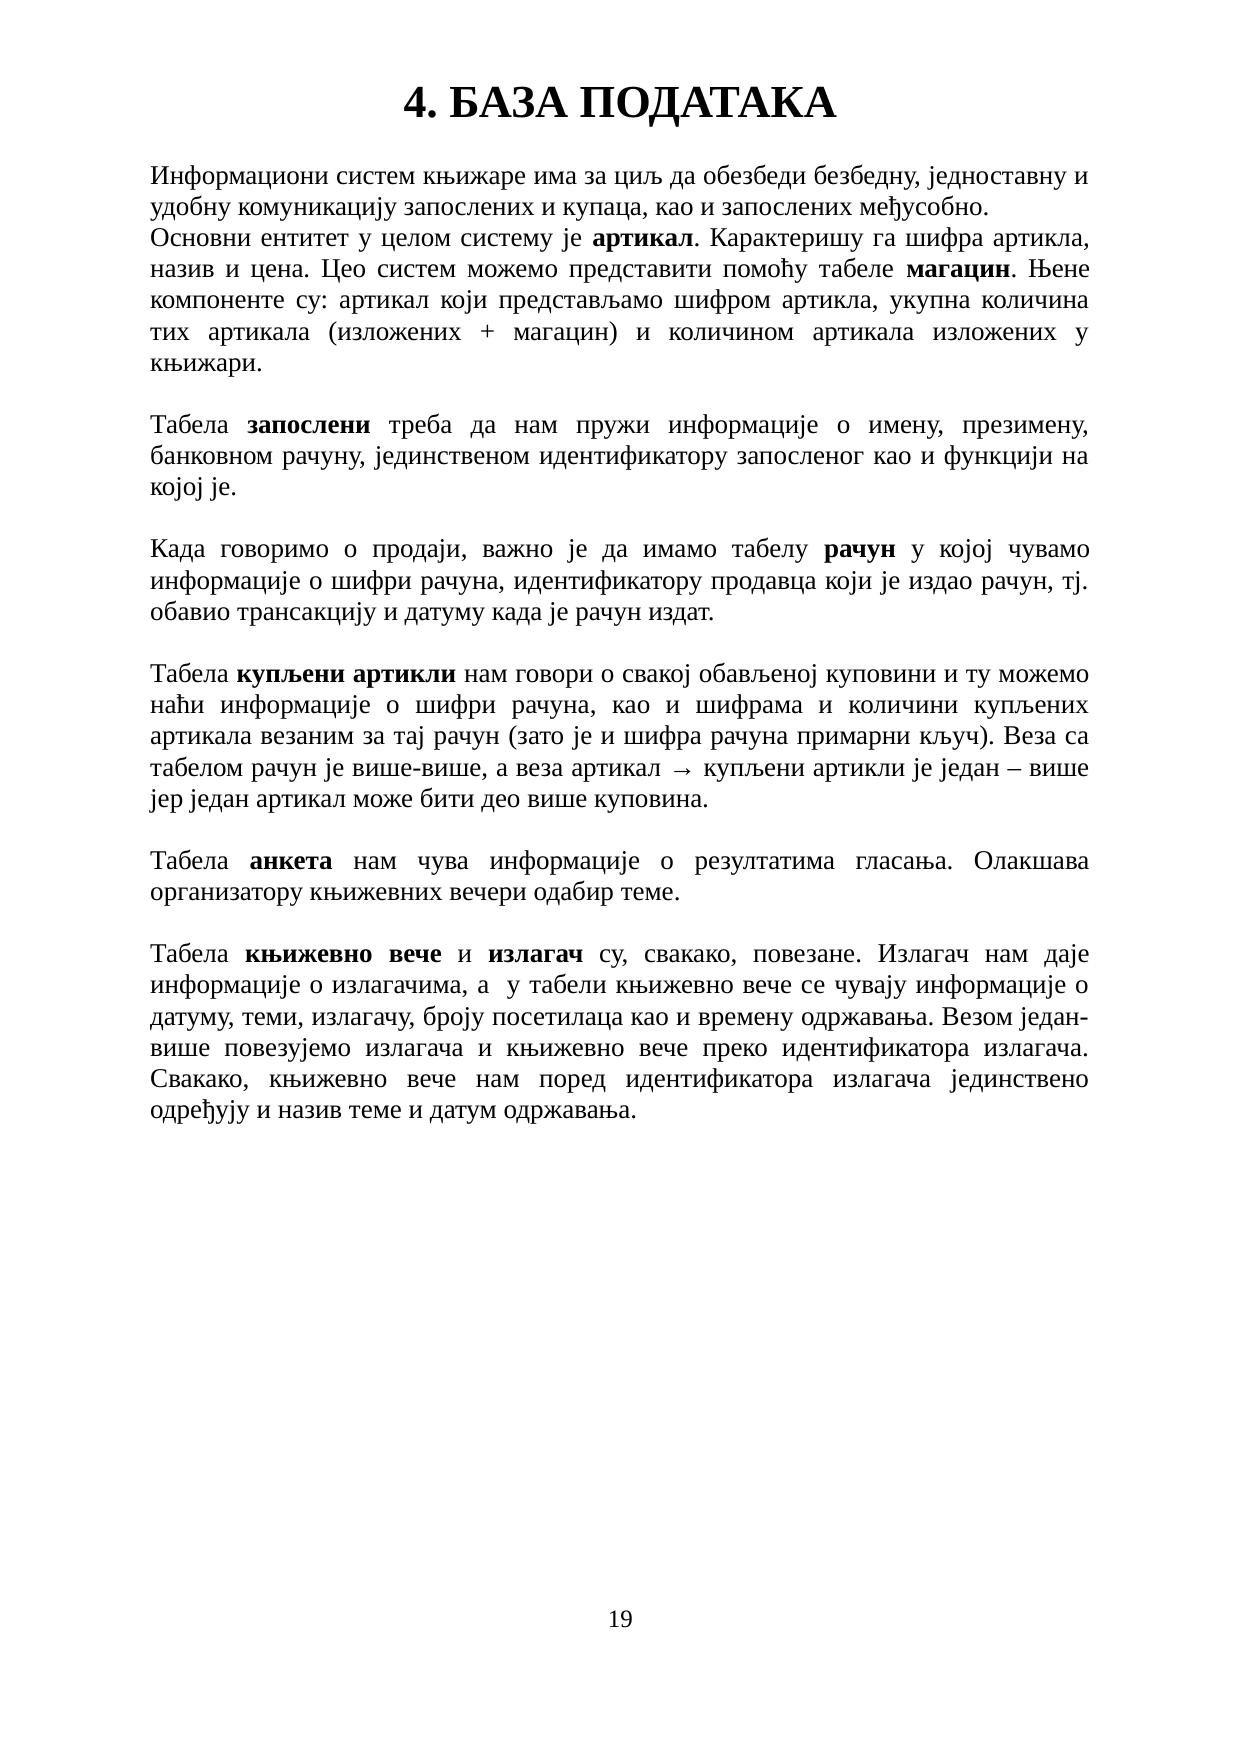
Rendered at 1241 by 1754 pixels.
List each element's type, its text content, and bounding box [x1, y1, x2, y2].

text 4. БАЗА ПОДАТАКА [150, 75, 1090, 128]
text Информациони систем књижаре има за циљ да обезбеди безбедну, једноставну и удобну комуникацију запослених и купаца, као и запослених међусобно. [150, 159, 1090, 221]
text Табела запослени треба да нам пружи информације о имену, презимену, банковном рачуну, јединственом идентификатору запосленог као и функцији на којој је. [150, 408, 1090, 501]
text Када говоримо о продаји, важно је да имамо табелу рачун у којој чувамо информације о шифри рачуна, идентификатору продавца који је издао рачун, тј. обавио трансакцију и датуму када је рачун издат. [150, 533, 1090, 626]
text Табела анкета нам чува информације о резултатима гласања. Олакшава организатору књижевних вечери одабир теме. [150, 844, 1090, 906]
text Табела купљени артикли нам говори о свакој обављеној куповини и ту можемо наћи информације о шифри рачуна, као и шифрама и количини купљених артикала везаним за тај рачун (зато је и шифра рачуна примарни кључ). Веза са табелом рачун је више-више, а веза артикал → купљени артикли је један – више јер један артикал може бити део више куповина. [150, 657, 1090, 813]
text Основни ентитет у целом систему је артикал. Карактеришу га шифра артикла, назив и цена. Цео систем можемо представити помоћу табеле магацин. Њене компоненте су: артикал који представљамо шифром артикла, укупна количина тих артикала (изложених + магацин) и количином артикала изложених у књижари. [150, 221, 1090, 377]
text Табела књижевно вече и излагач су, свакако, повезане. Излагач нам даје информације о излагачима, а у табели књижевно вече се чувају информације о датуму, теми, излагачу, броју посетилаца као и времену одржавања. Везом један-више повезујемо излагача и књижевно вече преко идентификатора излагача. Свакако, књижевно вече нам поред идентификатора излагача јединствено одређују и назив теме и датум одржавања. [150, 937, 1090, 1124]
